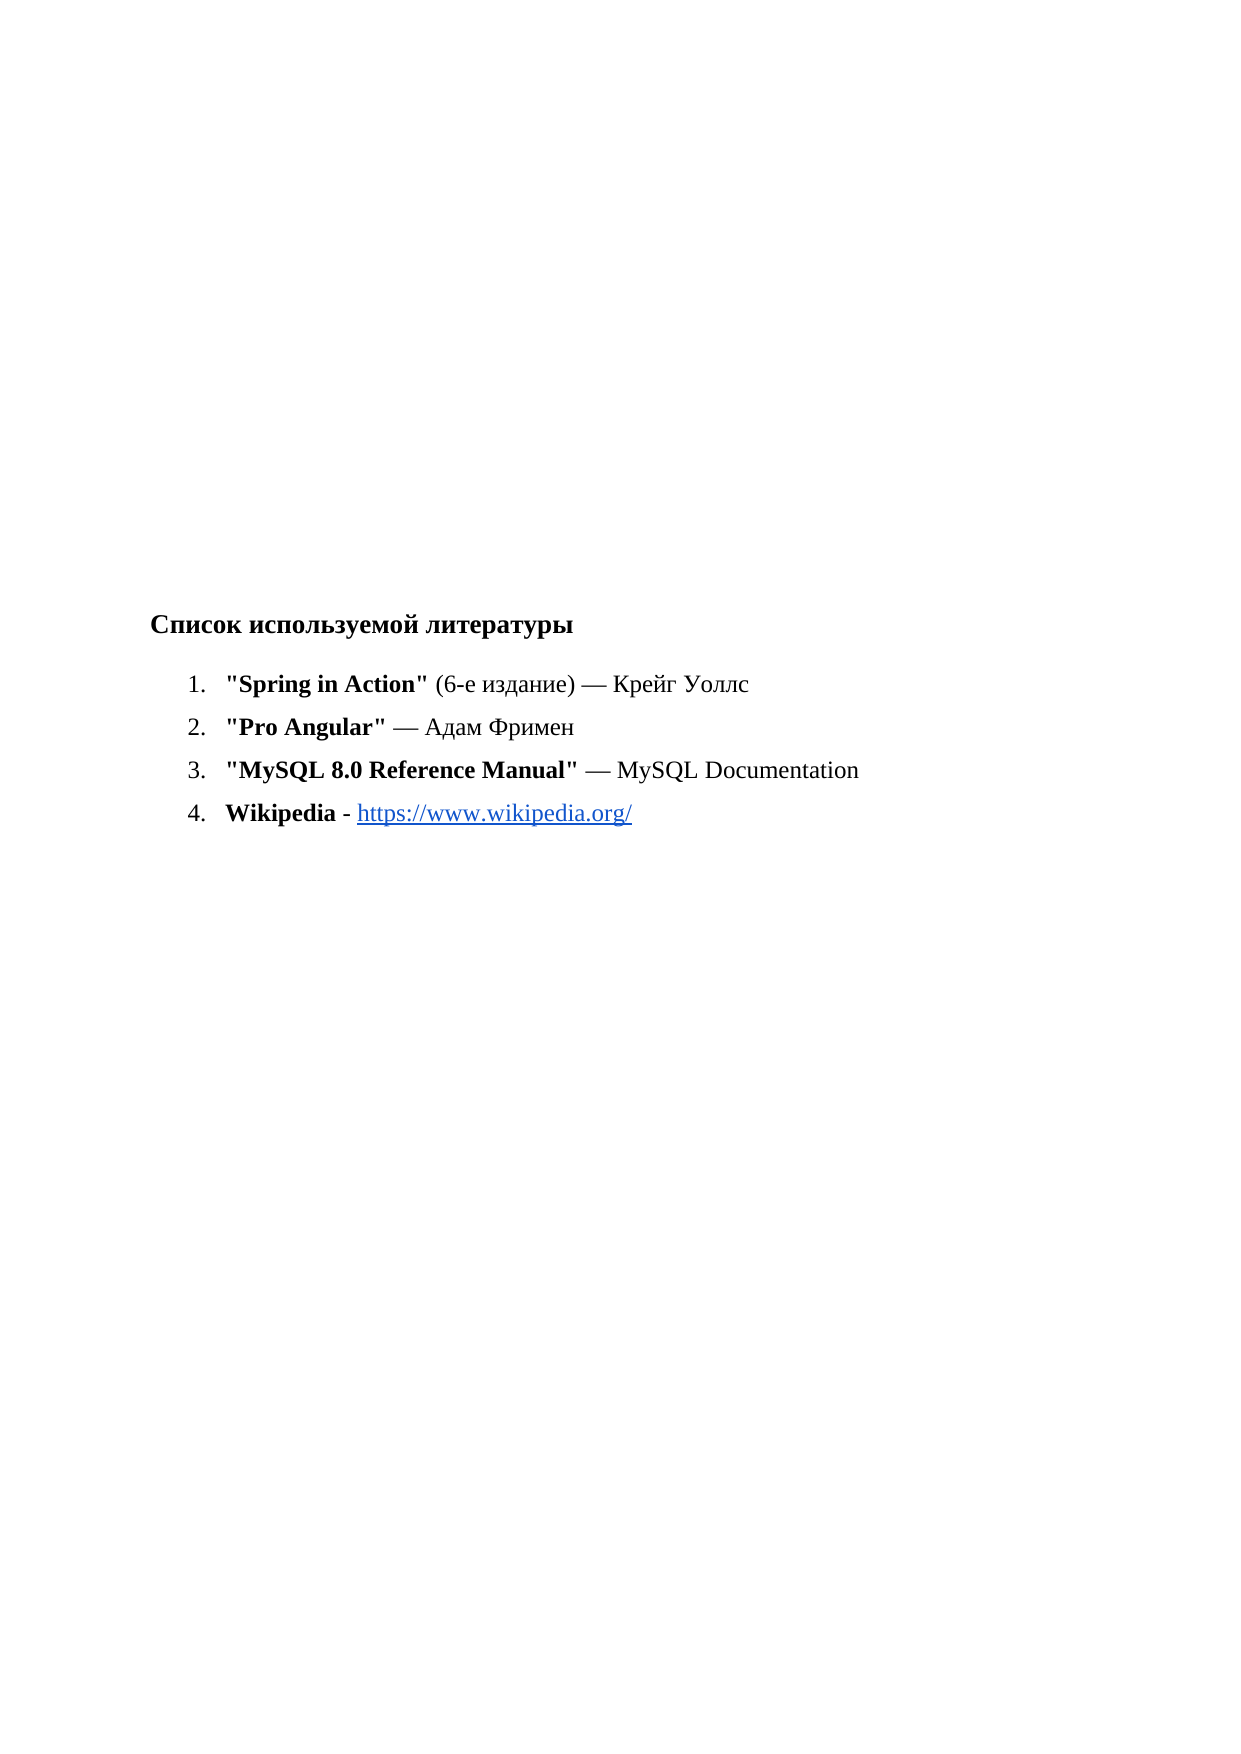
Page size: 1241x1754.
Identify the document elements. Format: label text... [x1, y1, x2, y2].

subtitle Список используемой литературы [150, 608, 1090, 639]
list "Spring in Action" (6-е издание) — Крейг Уоллс [187, 669, 1090, 698]
list "MySQL 8.0 Reference Manual" — MySQL Documentation [187, 755, 1090, 784]
list Wikipedia - https://www.wikipedia.org/ [187, 798, 1090, 827]
list "Pro Angular" — Адам Фримен [187, 712, 1090, 741]
